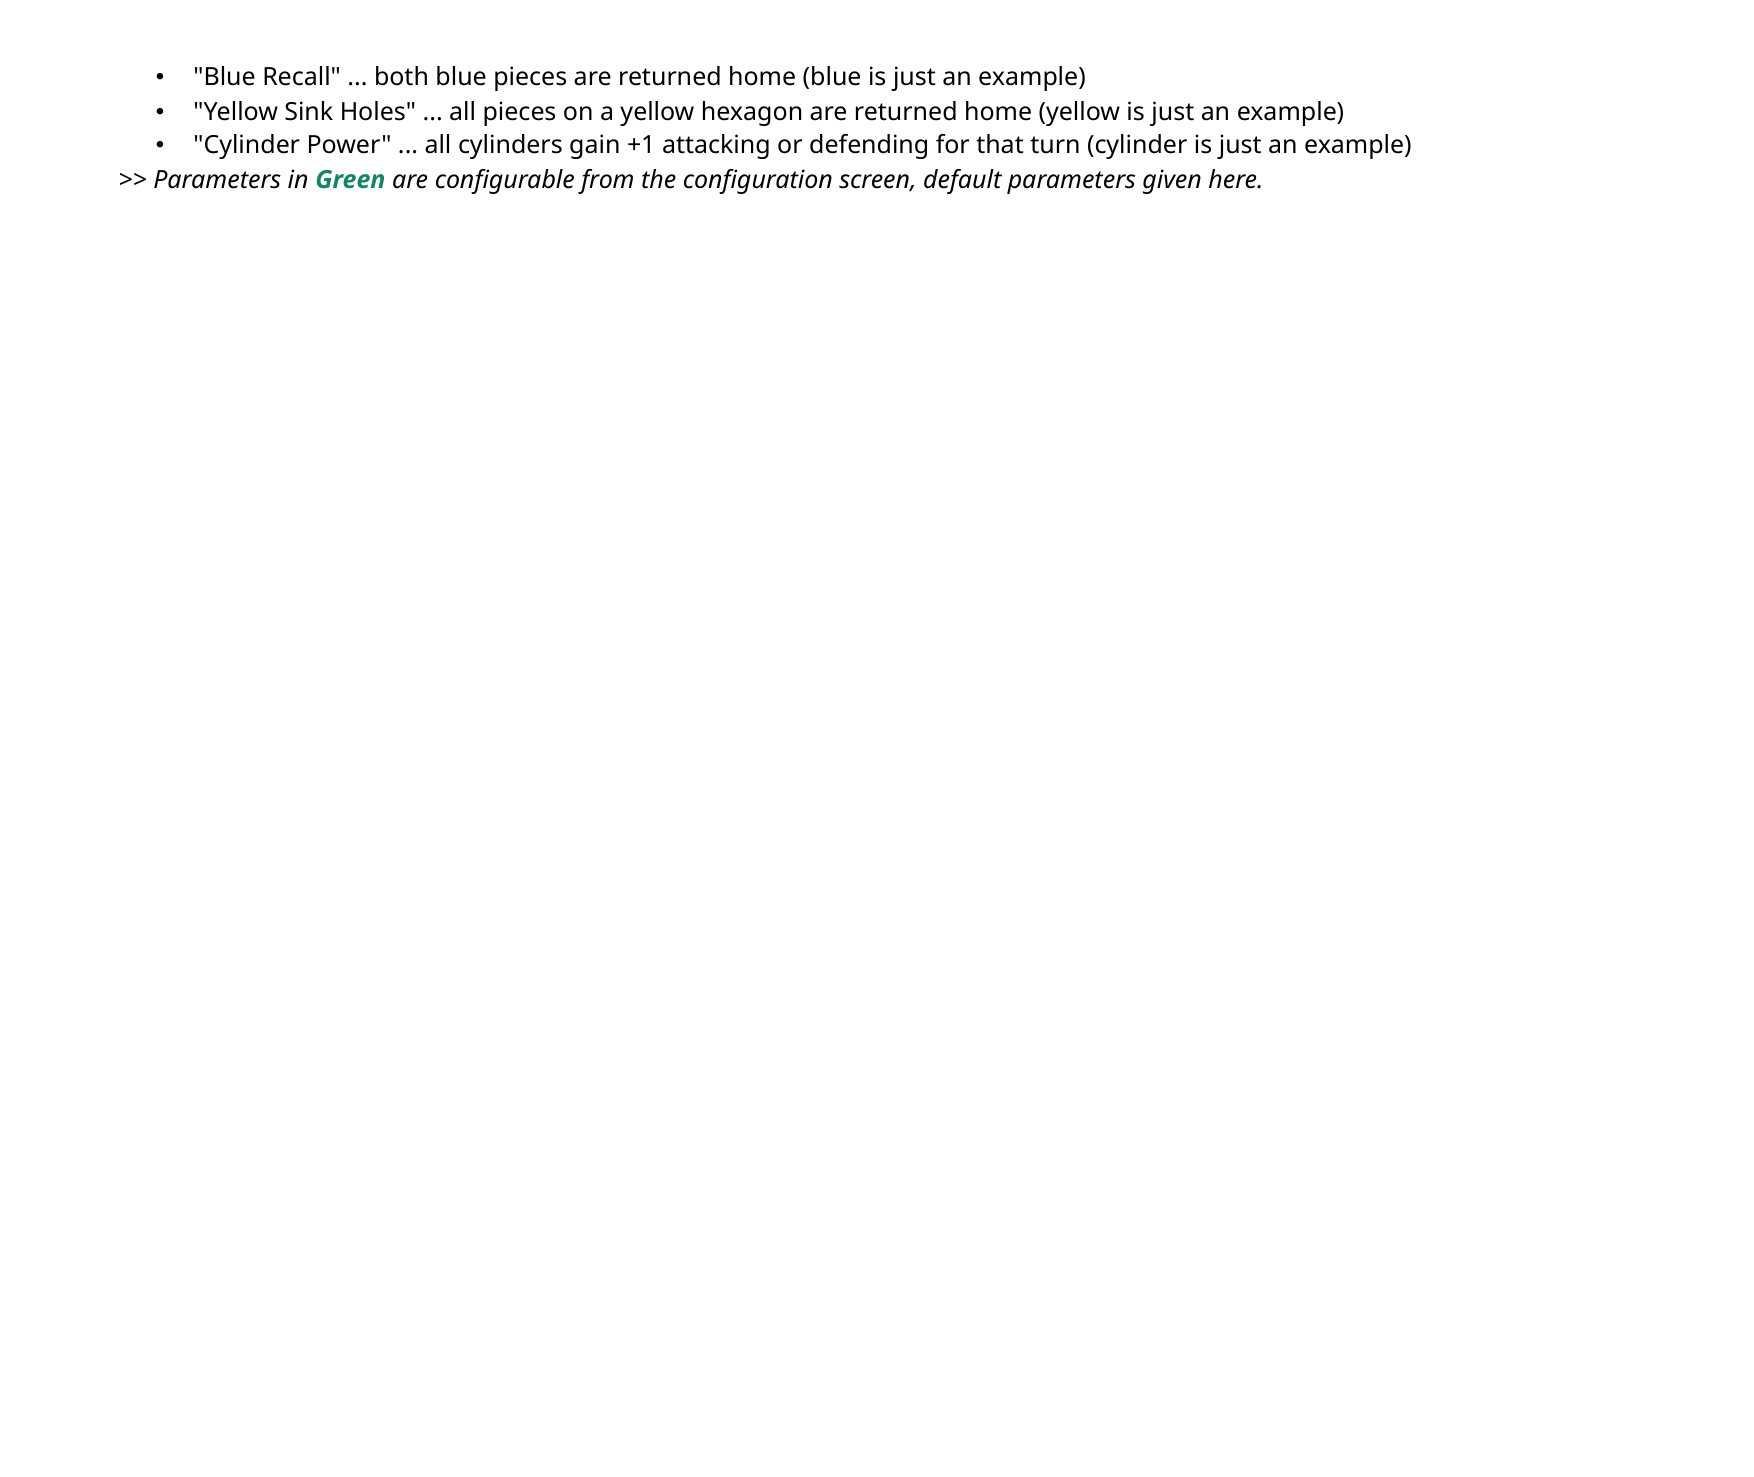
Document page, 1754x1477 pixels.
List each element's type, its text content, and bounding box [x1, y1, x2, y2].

text >> Parameters in Green are configurable from the configuration screen, default parameters given here. [118, 161, 1695, 195]
list "Cylinder Power" ... all cylinders gain +1 attacking or defending for that turn (cylinder is just an example) [156, 127, 1695, 161]
list "Yellow Sink Holes" ... all pieces on a yellow hexagon are returned home (yellow is just an example) [156, 93, 1695, 127]
list "Blue Recall" ... both blue pieces are returned home (blue is just an example) [156, 59, 1695, 93]
